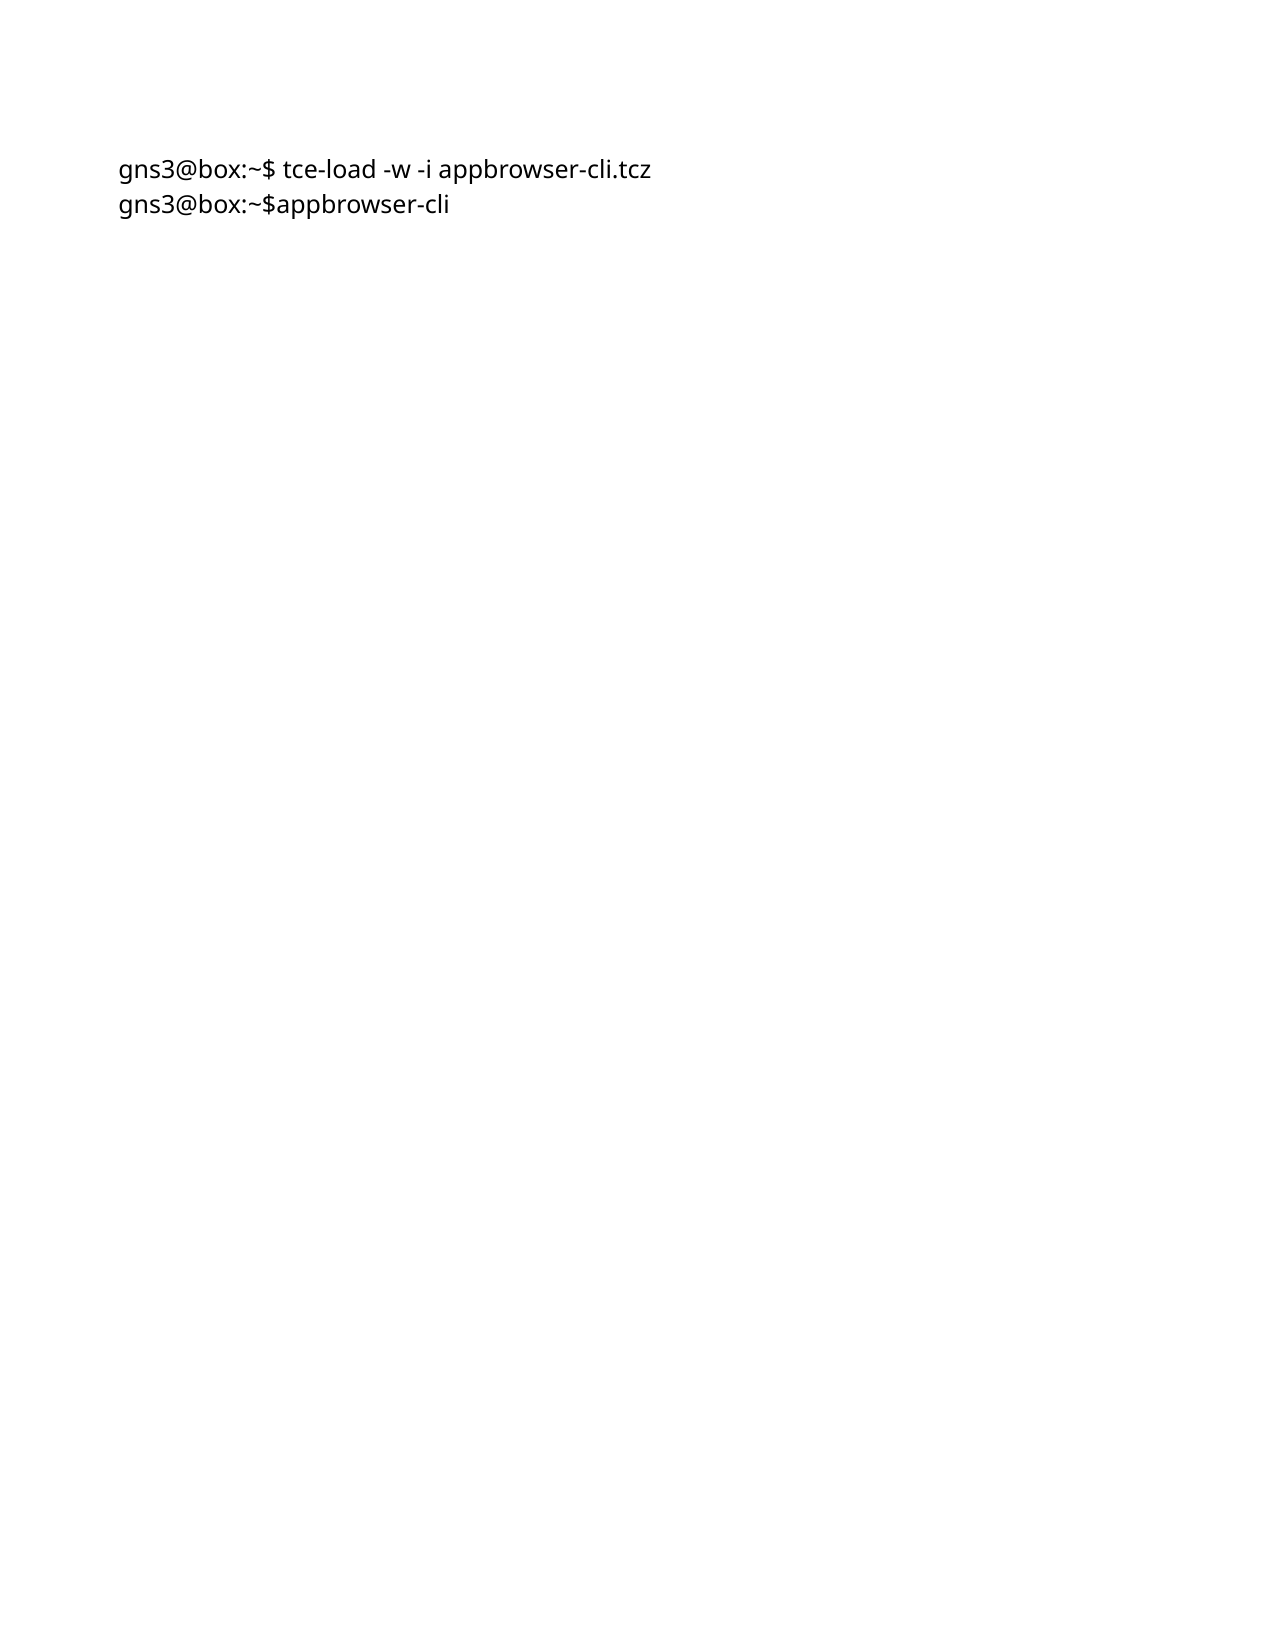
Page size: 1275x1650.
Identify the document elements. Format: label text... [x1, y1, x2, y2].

text gns3@box:~$ tce-load -w -i appbrowser-cli.tcz [118, 152, 1157, 186]
text gns3@box:~$appbrowser-cli [118, 186, 1157, 220]
